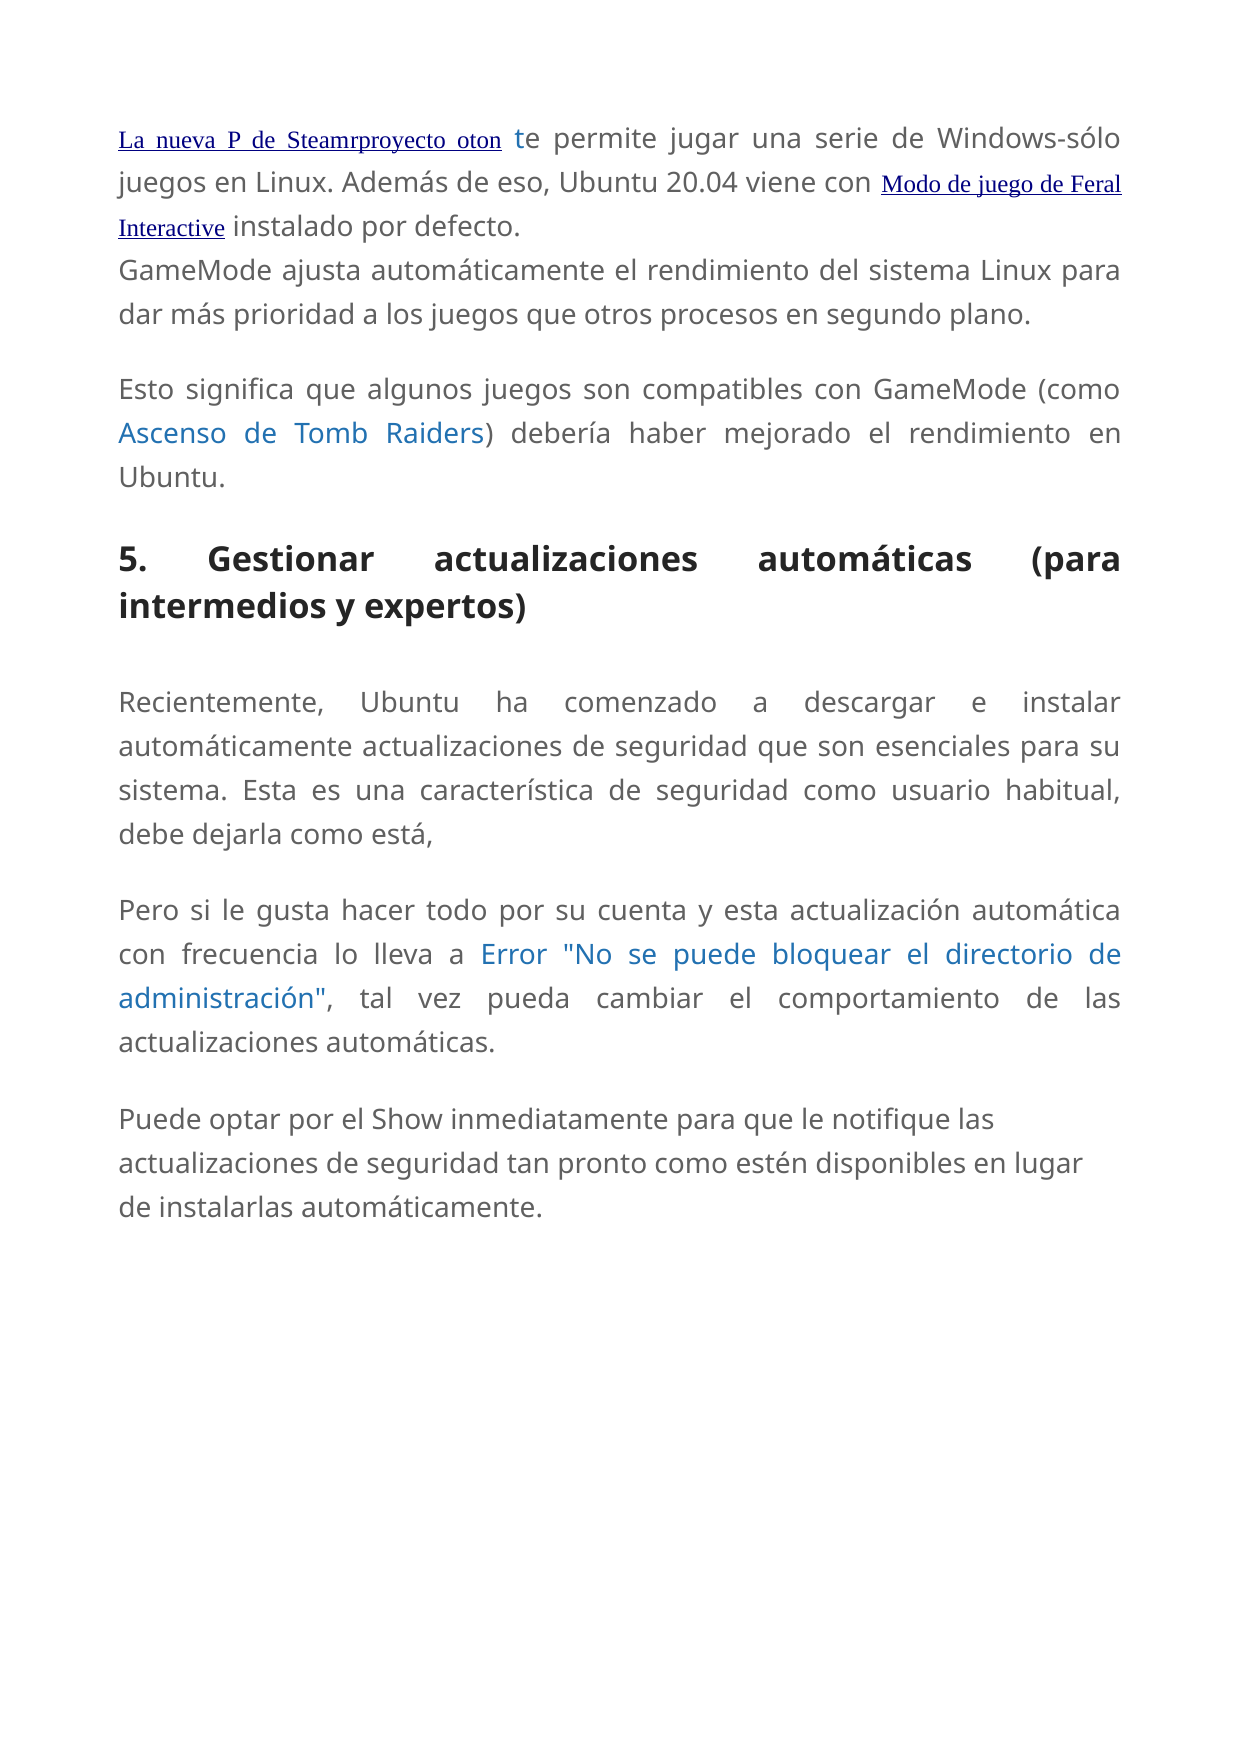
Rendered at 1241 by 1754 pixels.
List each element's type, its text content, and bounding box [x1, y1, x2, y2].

text GameMode ajusta automáticamente el rendimiento del sistema Linux para dar más prioridad a los juegos que otros procesos en segundo plano. [118, 250, 1122, 333]
text Puede optar por el Show inmediatamente para que le notifique las actualizaciones de seguridad tan pronto como estén disponibles en lugar de instalarlas automáticamente. [118, 1099, 1122, 1226]
text Recientemente, Ubuntu ha comenzado a descargar e instalar automáticamente actualizaciones de seguridad que son esenciales para su sistema. Esta es una característica de seguridad como usuario habitual, debe dejarla como está, [118, 682, 1122, 853]
text Pero si le gusta hacer todo por su cuenta y esta actualización automática con frecuencia lo lleva a Error "No se puede bloquear el directorio de administración", tal vez pueda cambiar el comportamiento de las actualizaciones automáticas. [118, 890, 1122, 1061]
text Esto significa que algunos juegos son compatibles con GameMode (como Ascenso de Tomb Raiders) debería haber mejorado el rendimiento en Ubuntu. [118, 370, 1122, 496]
subtitle 5. Gestionar actualizaciones automáticas (para intermedios y expertos) [118, 535, 1122, 629]
text La nueva P de Steamrproyecto oton te permite jugar una serie de Windows-sólo juegos en Linux. Además de eso, Ubuntu 20.04 viene con Modo de juego de Feral Interactive instalado por defecto. [118, 118, 1122, 244]
